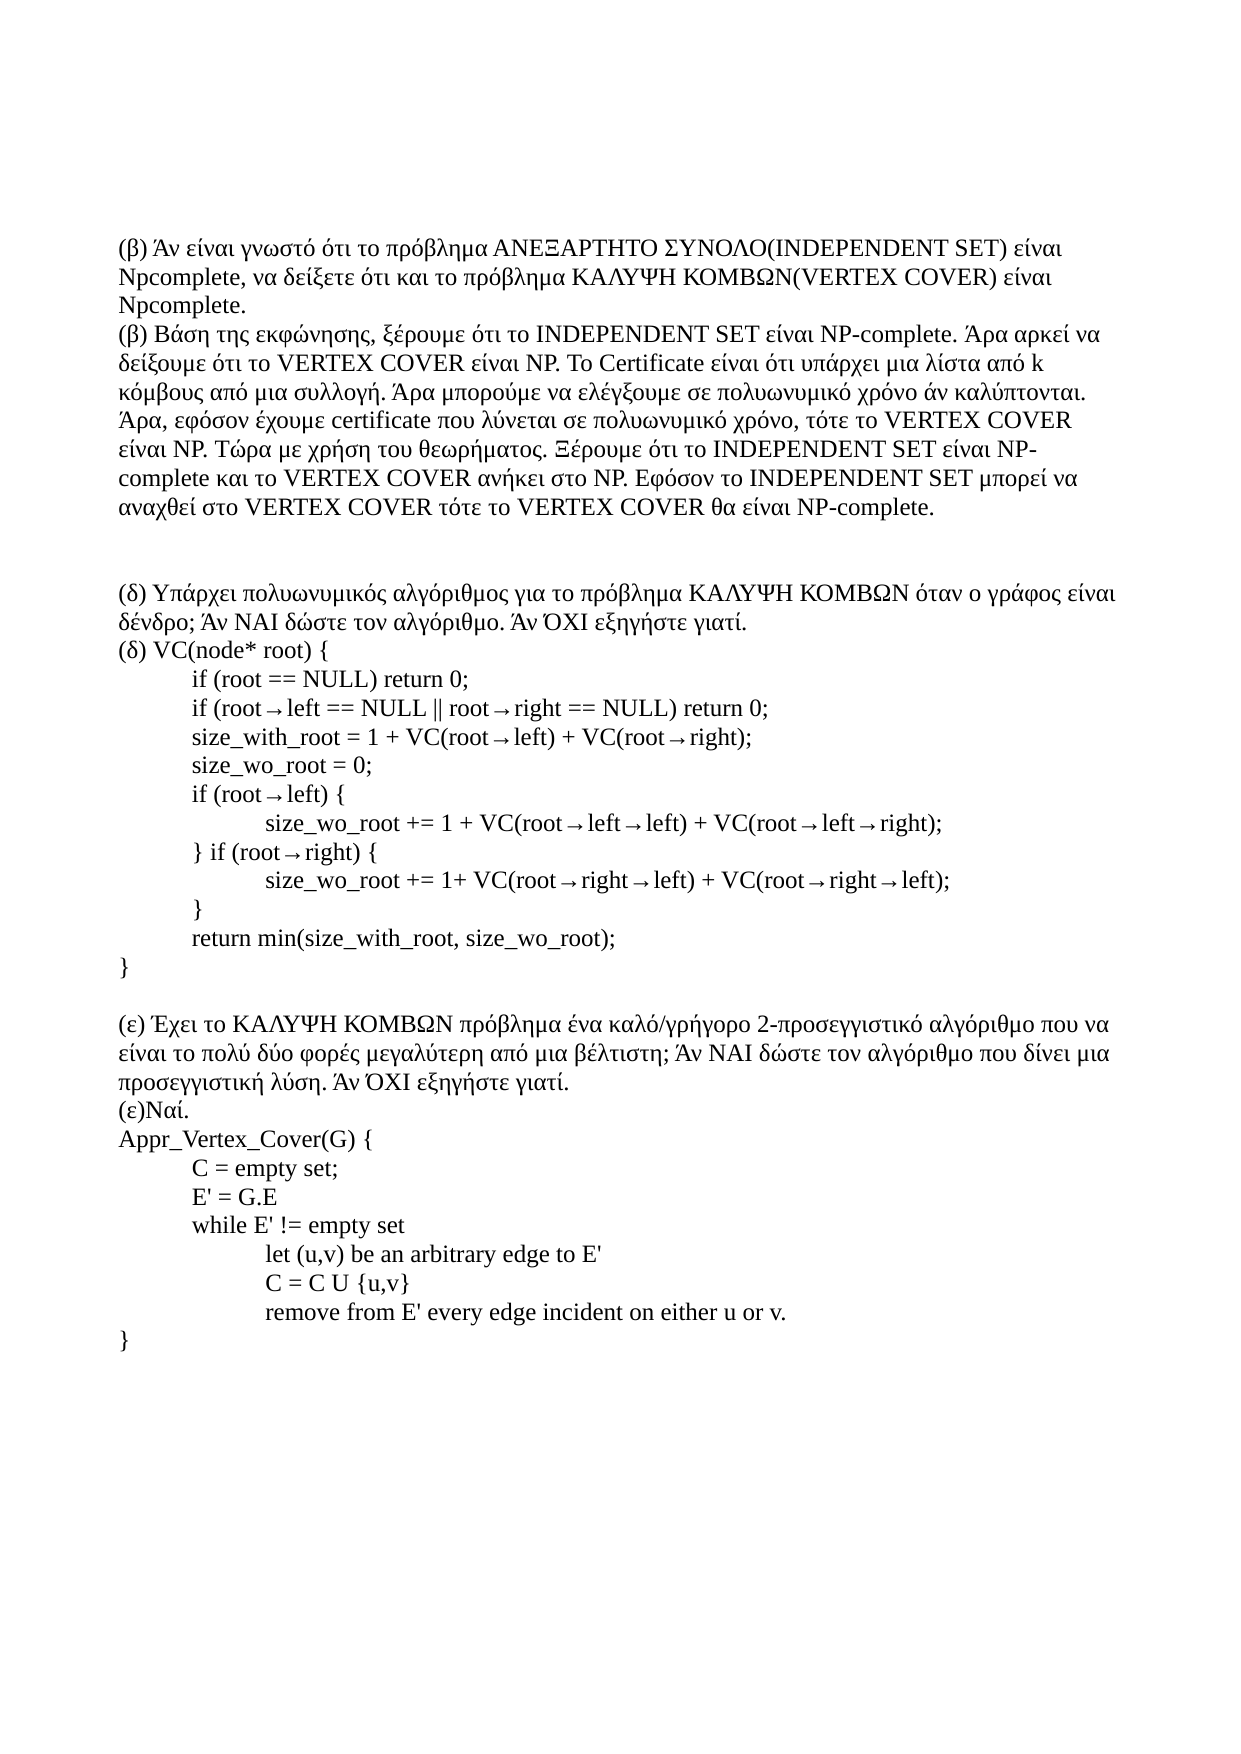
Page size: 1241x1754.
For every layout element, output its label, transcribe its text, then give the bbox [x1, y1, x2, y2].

text } [118, 1326, 1122, 1354]
text C = C U {u,v} [118, 1268, 1122, 1297]
text (δ) Υπάρχει πολυωνυμικός αλγόριθμος για το πρόβλημα ΚΑΛΥΨΗ ΚΟΜΒΩΝ όταν ο γράφος είναι [118, 578, 1122, 607]
text } [118, 952, 1122, 981]
text remove from E' every edge incident on either u or v. [118, 1297, 1122, 1326]
text if (root→left == NULL || root→right == NULL) return 0; [118, 693, 1122, 722]
text (ε) Έχει το ΚΑΛΥΨΗ ΚΟΜΒΩΝ πρόβλημα ένα καλό/γρήγορο 2-προσεγγιστικό αλγόριθμο που να [118, 1009, 1122, 1038]
text } [118, 894, 1122, 923]
text είναι το πολύ δύο φορές μεγαλύτερη από μια βέλτιστη; Άν ΝΑΙ δώστε τον αλγόριθμο που δίνει μια [118, 1038, 1122, 1067]
text δένδρο; Άν ΝΑΙ δώστε τον αλγόριθμο. Άν ΌΧΙ εξηγήστε γιατί. [118, 607, 1122, 636]
text } if (root→right) { [118, 837, 1122, 866]
text (β) Βάση της εκφώνησης, ξέρουμε ότι το INDEPENDENT SET είναι NP-complete. Άρα αρκεί να [118, 319, 1122, 348]
text E' = G.E [118, 1182, 1122, 1211]
text C = empty set; [118, 1153, 1122, 1182]
text (β) Άν είναι γνωστό ότι το πρόβλημα ΑΝΕΞΑΡΤΗΤΟ ΣΥΝΟΛΟ(INDEPENDENT SET) είναι Npcomplete, να δείξετε ότι και το πρόβλημα KAΛΥΨΗ ΚΟΜΒΩΝ(VERTEX COVER) είναι Npcomplete. [118, 233, 1122, 319]
text return min(size_with_root, size_wo_root); [118, 923, 1122, 952]
text while E' != empty set [118, 1211, 1122, 1239]
text size_wo_root += 1+ VC(root→right→left) + VC(root→right→left); [118, 866, 1122, 894]
text size_wo_root = 0; [118, 751, 1122, 779]
text size_with_root = 1 + VC(root→left) + VC(root→right); [118, 722, 1122, 751]
text size_wo_root += 1 + VC(root→left→left) + VC(root→left→right); [118, 808, 1122, 837]
text if (root→left) { [118, 779, 1122, 808]
text let (u,v) be an arbitrary edge to E' [118, 1239, 1122, 1268]
text Αppr_Vertex_Cover(G) { [118, 1124, 1122, 1153]
text προσεγγιστική λύση. Άν ΌΧΙ εξηγήστε γιατί. [118, 1067, 1122, 1096]
text if (root == NULL) return 0; [118, 664, 1122, 693]
text (ε)Ναί. [118, 1096, 1122, 1124]
text δείξουμε ότι το VERTEX COVER είναι NP. To Certificate είναι ότι υπάρχει μια λίστα από k κόμβους από μια συλλογή. Άρα μπορούμε να ελέγξουμε σε πολυωνυμικό χρόνο άν καλύπτονται. Άρα, εφόσον έχουμε certificate που λύνεται σε πολυωνυμικό χρόνο, τότε το VERTEX COVER είναι ΝP. Τώρα με χρήση του θεωρήματος. Ξέρουμε ότι το INDEPENDENT SET είναι NP-complete και το VERTEX COVER ανήκει στο NP. Εφόσον το INDEPENDENT SET μπορεί να αναχθεί στο VERTEX COVER τότε το VERTEX COVER θα είναι NP-complete. [118, 348, 1122, 521]
text (δ) VC(node* root) { [118, 636, 1122, 664]
